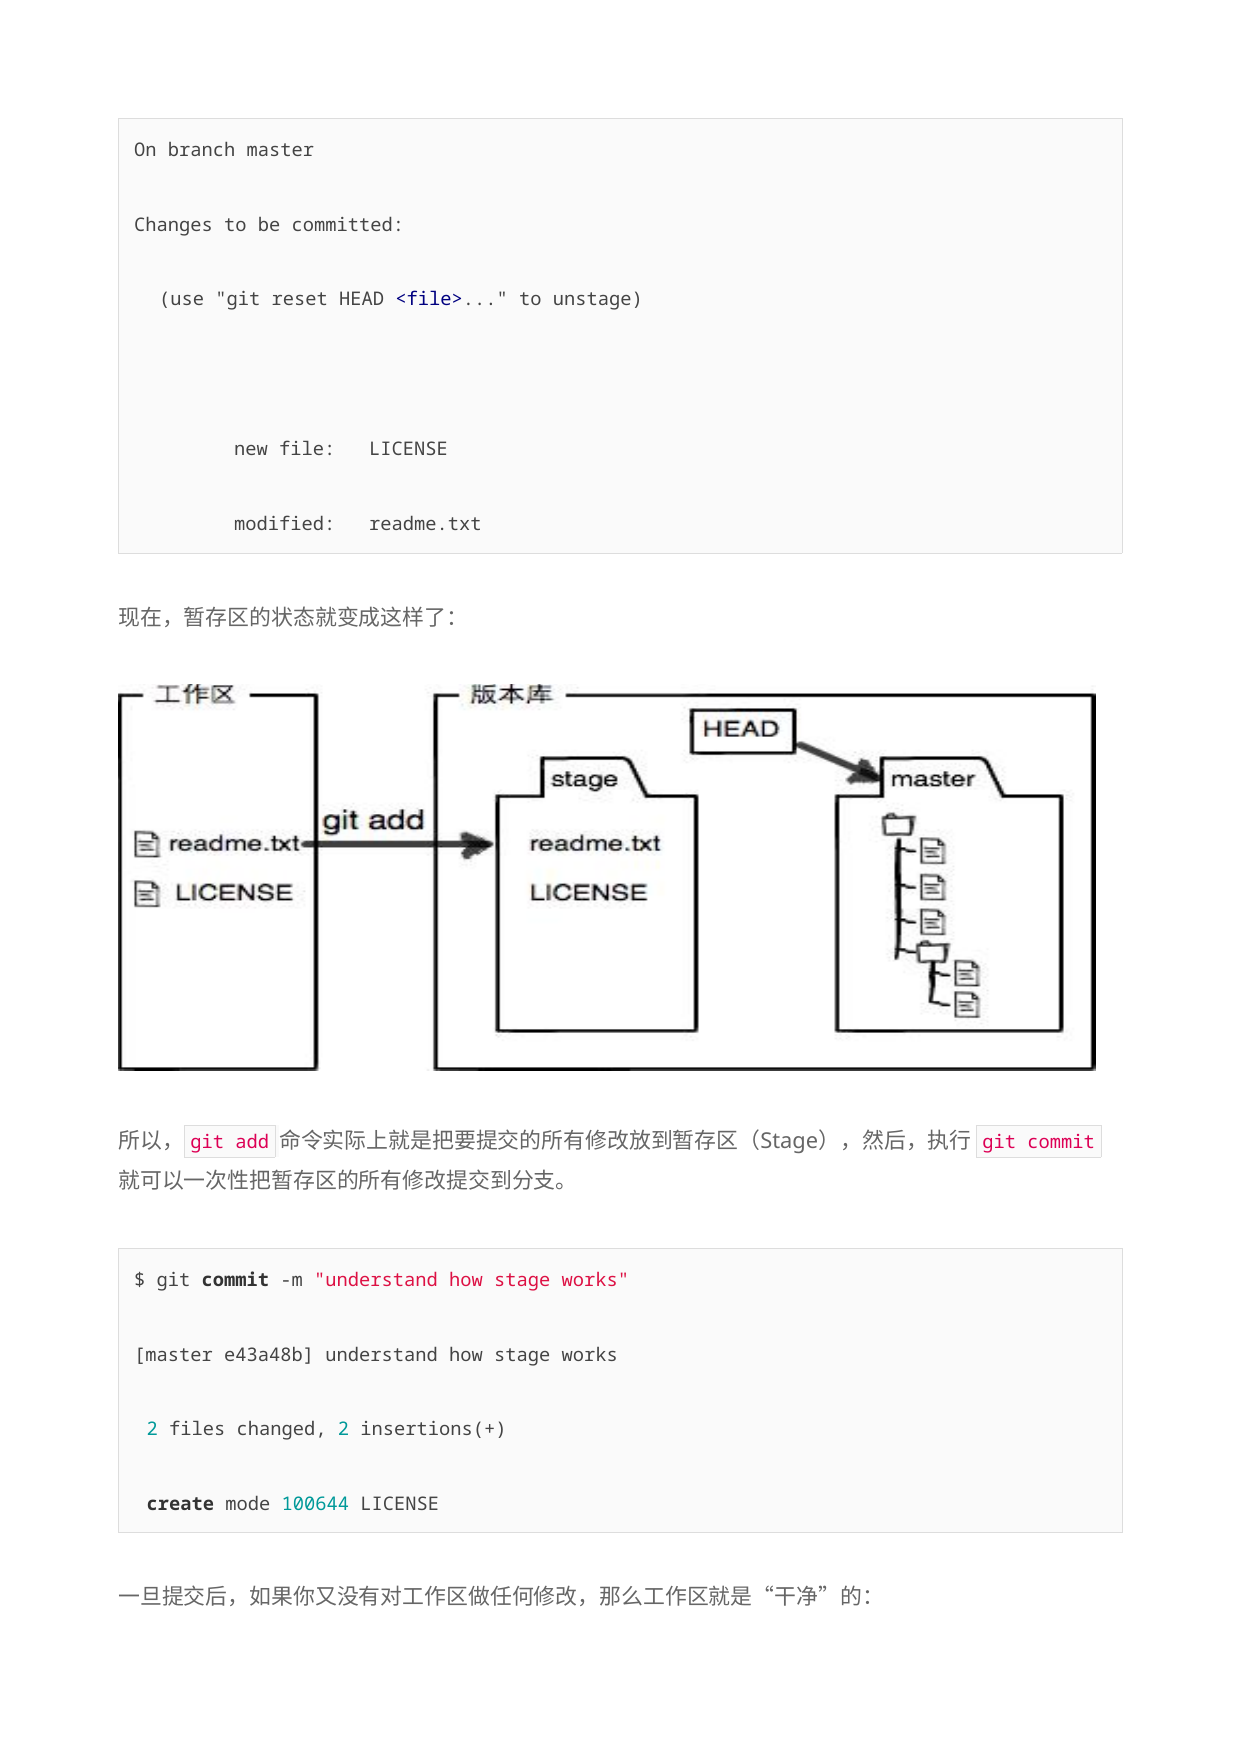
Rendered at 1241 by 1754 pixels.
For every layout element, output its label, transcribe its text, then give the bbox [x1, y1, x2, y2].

text new file: LICENSE [119, 418, 1122, 462]
text $ git commit -m "understand how stage works" [119, 1249, 1122, 1292]
text (use "git reset HEAD <file>..." to unstage) [119, 268, 1122, 312]
text 2 files changed, 2 insertions(+) [119, 1398, 1122, 1442]
text [master e43a48b] understand how stage works [119, 1323, 1122, 1367]
text 一旦提交后，如果你又没有对工作区做任何修改，那么工作区就是“干净”的： [118, 1579, 1122, 1611]
text On branch master [119, 119, 1122, 162]
text modified: readme.txt [119, 493, 1122, 553]
picture [118, 684, 1096, 1071]
text 所以，git add命令实际上就是把要提交的所有修改放到暂存区（Stage），然后，执行git commit就可以一次性把暂存区的所有修改提交到分支。 [118, 1123, 1122, 1195]
text Changes to be committed: [119, 193, 1122, 237]
text create mode 100644 LICENSE [119, 1473, 1122, 1532]
text 现在，暂存区的状态就变成这样了： [118, 599, 1122, 631]
